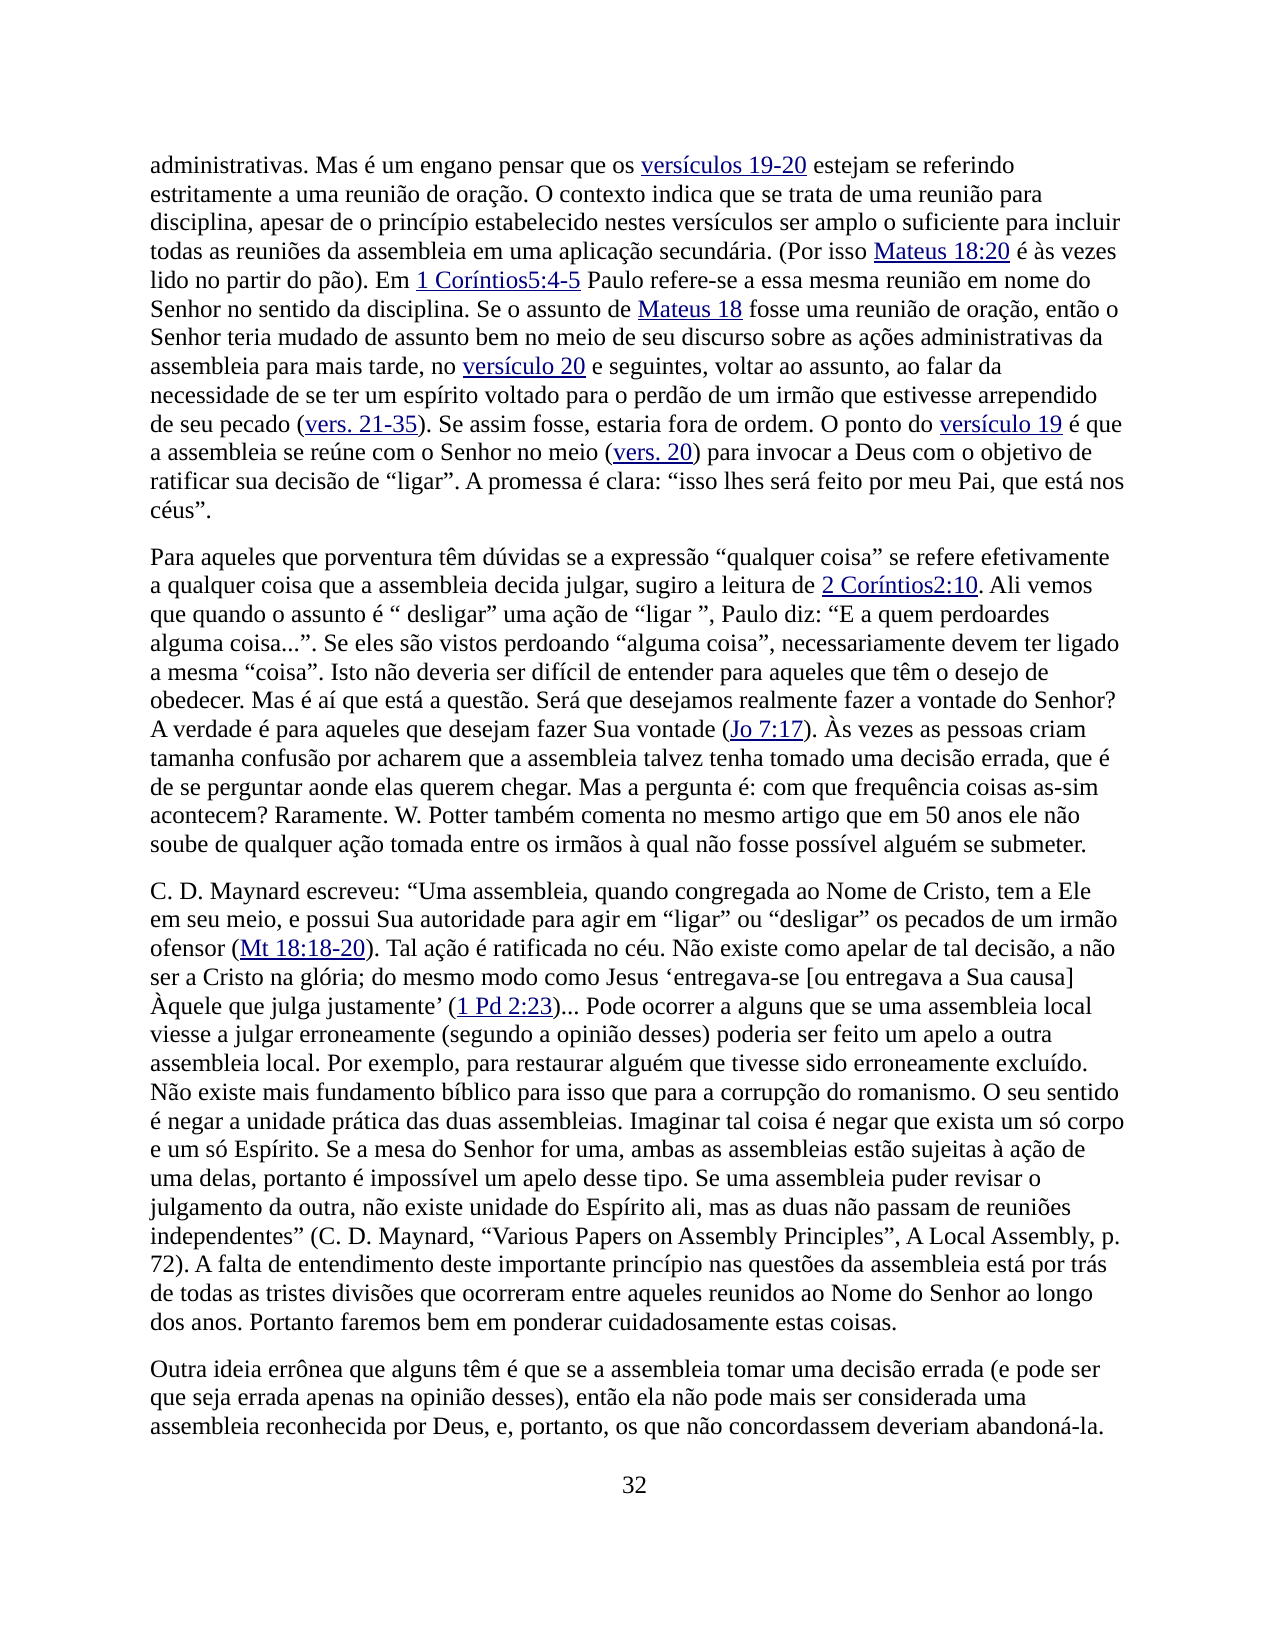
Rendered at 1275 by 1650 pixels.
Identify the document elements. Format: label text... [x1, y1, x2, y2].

text C. D. Maynard escreveu: “Uma assembleia, quando congregada ao Nome de Cristo, tem a Ele em seu meio, e possui Sua autoridade para agir em “ligar” ou “desligar” os pecados de um irmão ofensor (Mt 18:18-20). Tal ação é ratificada no céu. Não existe como apelar de tal decisão, a não ser a Cristo na glória; do mesmo modo como Jesus ‘entregava-se [ou entregava a Sua causa] Àquele que julga justamente’ (1 Pd 2:23)... Pode ocorrer a alguns que se uma assembleia local viesse a julgar erroneamente (segundo a opinião desses) poderia ser feito um apelo a outra assembleia local. Por exemplo, para restaurar alguém que tivesse sido erroneamente excluído. Não existe mais fundamento bíblico para isso que para a corrupção do romanismo. O seu sentido é negar a unidade prática das duas assembleias. Imaginar tal coisa é negar que exista um só corpo e um só Espírito. Se a mesa do Senhor for uma, ambas as assembleias estão sujeitas à ação de uma delas, portanto é impossível um apelo desse tipo. Se uma assembleia puder revisar o julgamento da outra, não existe unidade do Espírito ali, mas as duas não passam de reuniões independentes” (C. D. Maynard, “Various Papers on Assembly Principles”, A Local Assembly, p. 72). A falta de entendimento deste importante princípio nas questões da assembleia está por trás de todas as tristes divisões que ocorreram entre aqueles reunidos ao Nome do Senhor ao longo dos anos. Portanto faremos bem em ponderar cuidadosamente estas coisas. [150, 876, 1125, 1336]
text Outra ideia errônea que alguns têm é que se a assembleia tomar uma decisão errada (e pode ser que seja errada apenas na opinião desses), então ela não pode mais ser considerada uma assembleia reconhecida por Deus, e, portanto, os que não concordassem deveriam abandoná-la. [150, 1354, 1125, 1440]
text Para aqueles que porventura têm dúvidas se a expressão “qualquer coisa” se refere efetivamente a qualquer coisa que a assembleia decida julgar, sugiro a leitura de 2 Coríntios2:10. Ali vemos que quando o assunto é “ desligar” uma ação de “ligar ”, Paulo diz: “E a quem perdoardes alguma coisa...”. Se eles são vistos perdoando “alguma coisa”, necessariamente devem ter ligado a mesma “coisa”. Isto não deveria ser difícil de entender para aqueles que têm o desejo de obedecer. Mas é aí que está a questão. Será que desejamos realmente fazer a vontade do Senhor? A verdade é para aqueles que desejam fazer Sua vontade (Jo 7:17). Às vezes as pessoas criam tamanha confusão por acharem que a assembleia talvez tenha tomado uma decisão errada, que é de se perguntar aonde elas querem chegar. Mas a pergunta é: com que frequência coisas as-sim acontecem? Raramente. W. Potter também comenta no mesmo artigo que em 50 anos ele não soube de qualquer ação tomada entre os irmãos à qual não fosse possível alguém se submeter. [150, 542, 1125, 858]
text administrativas. Mas é um engano pensar que os versículos 19-20 estejam se referindo estritamente a uma reunião de oração. O contexto indica que se trata de uma reunião para disciplina, apesar de o princípio estabelecido nestes versículos ser amplo o suficiente para incluir todas as reuniões da assembleia em uma aplicação secundária. (Por isso Mateus 18:20 é às vezes lido no partir do pão). Em 1 Coríntios5:4-5 Paulo refere-se a essa mesma reunião em nome do Senhor no sentido da disciplina. Se o assunto de Mateus 18 fosse uma reunião de oração, então o Senhor teria mudado de assunto bem no meio de seu discurso sobre as ações administrativas da assembleia para mais tarde, no versículo 20 e seguintes, voltar ao assunto, ao falar da necessidade de se ter um espírito voltado para o perdão de um irmão que estivesse arrependido de seu pecado (vers. 21-35). Se assim fosse, estaria fora de ordem. O ponto do versículo 19 é que a assembleia se reúne com o Senhor no meio (vers. 20) para invocar a Deus com o objetivo de ratificar sua decisão de “ligar”. A promessa é clara: “isso lhes será feito por meu Pai, que está nos céus”. [150, 150, 1125, 524]
